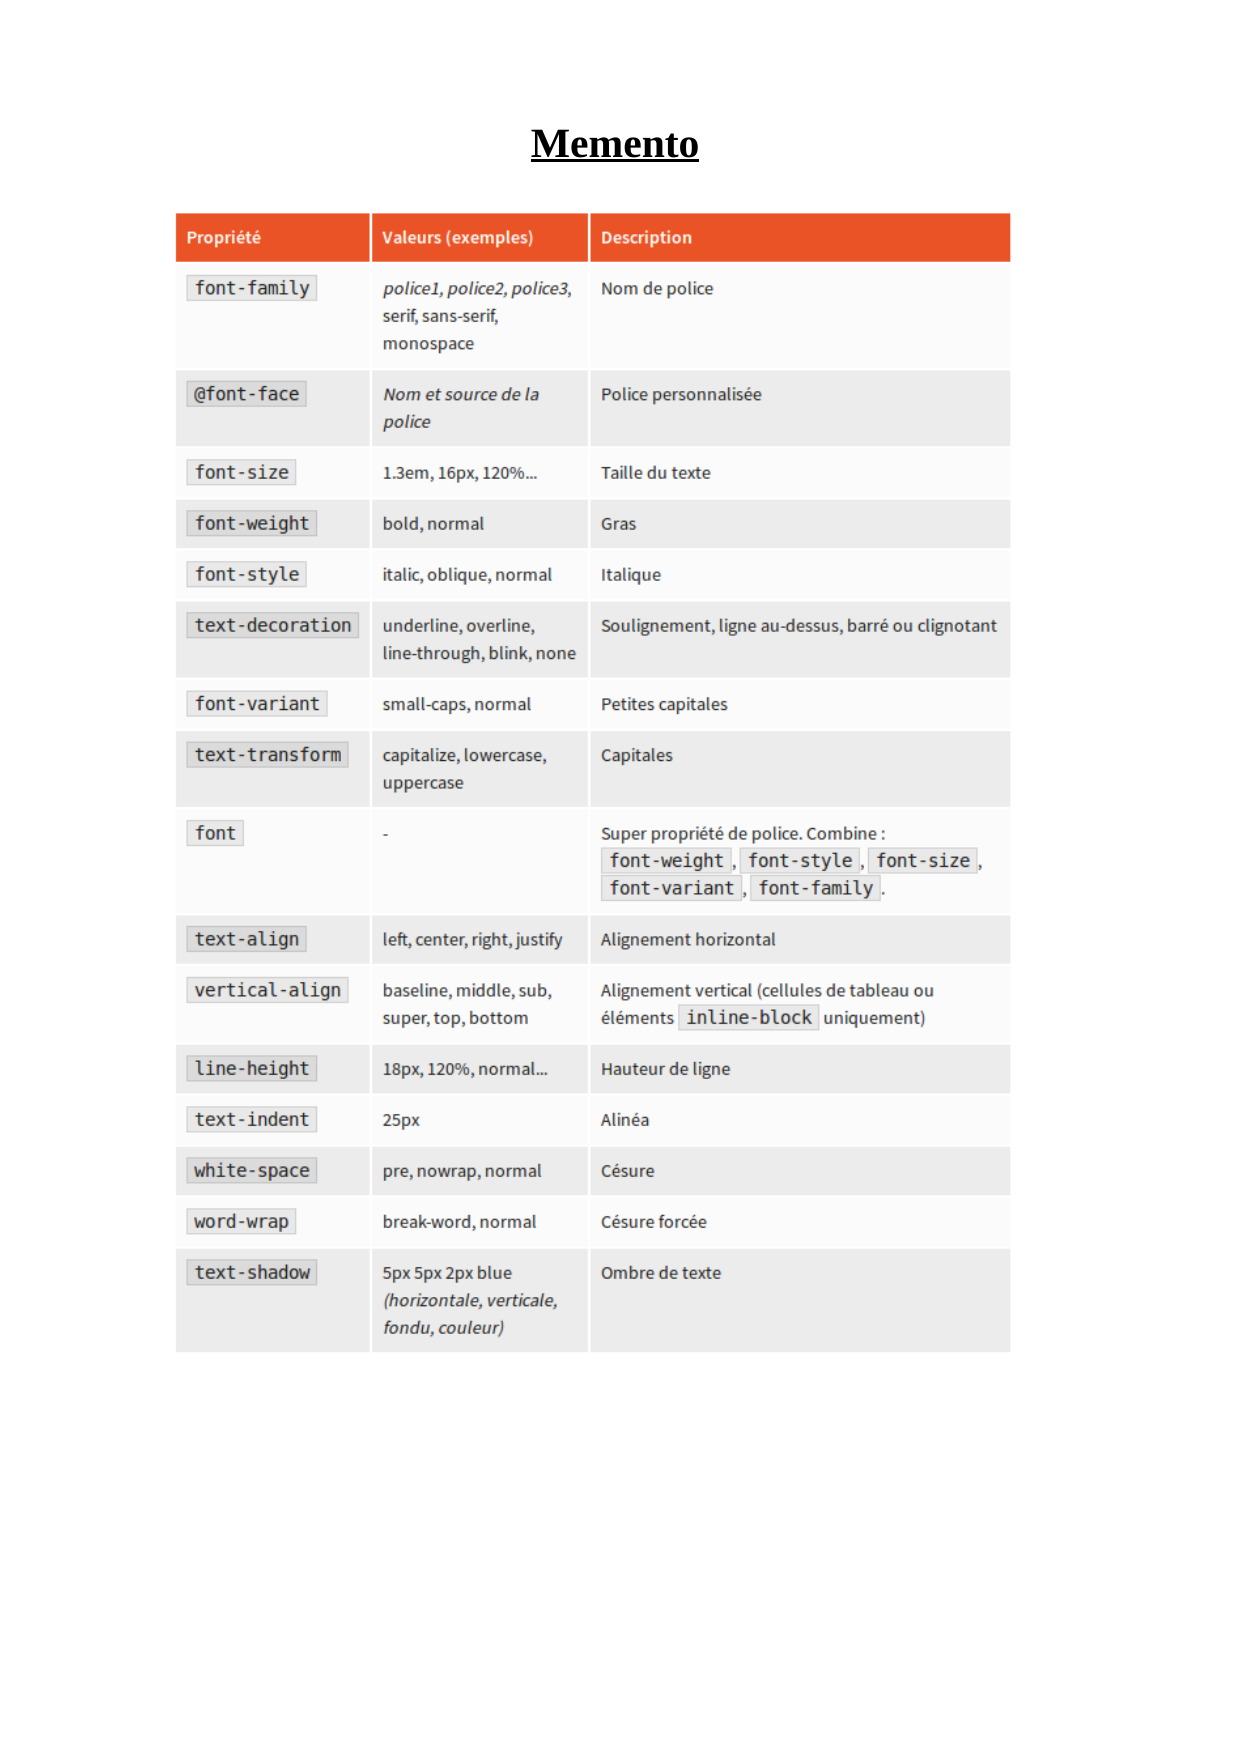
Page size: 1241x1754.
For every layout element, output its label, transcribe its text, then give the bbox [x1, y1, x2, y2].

picture [167, 207, 1017, 1364]
text Memento [118, 118, 1122, 166]
